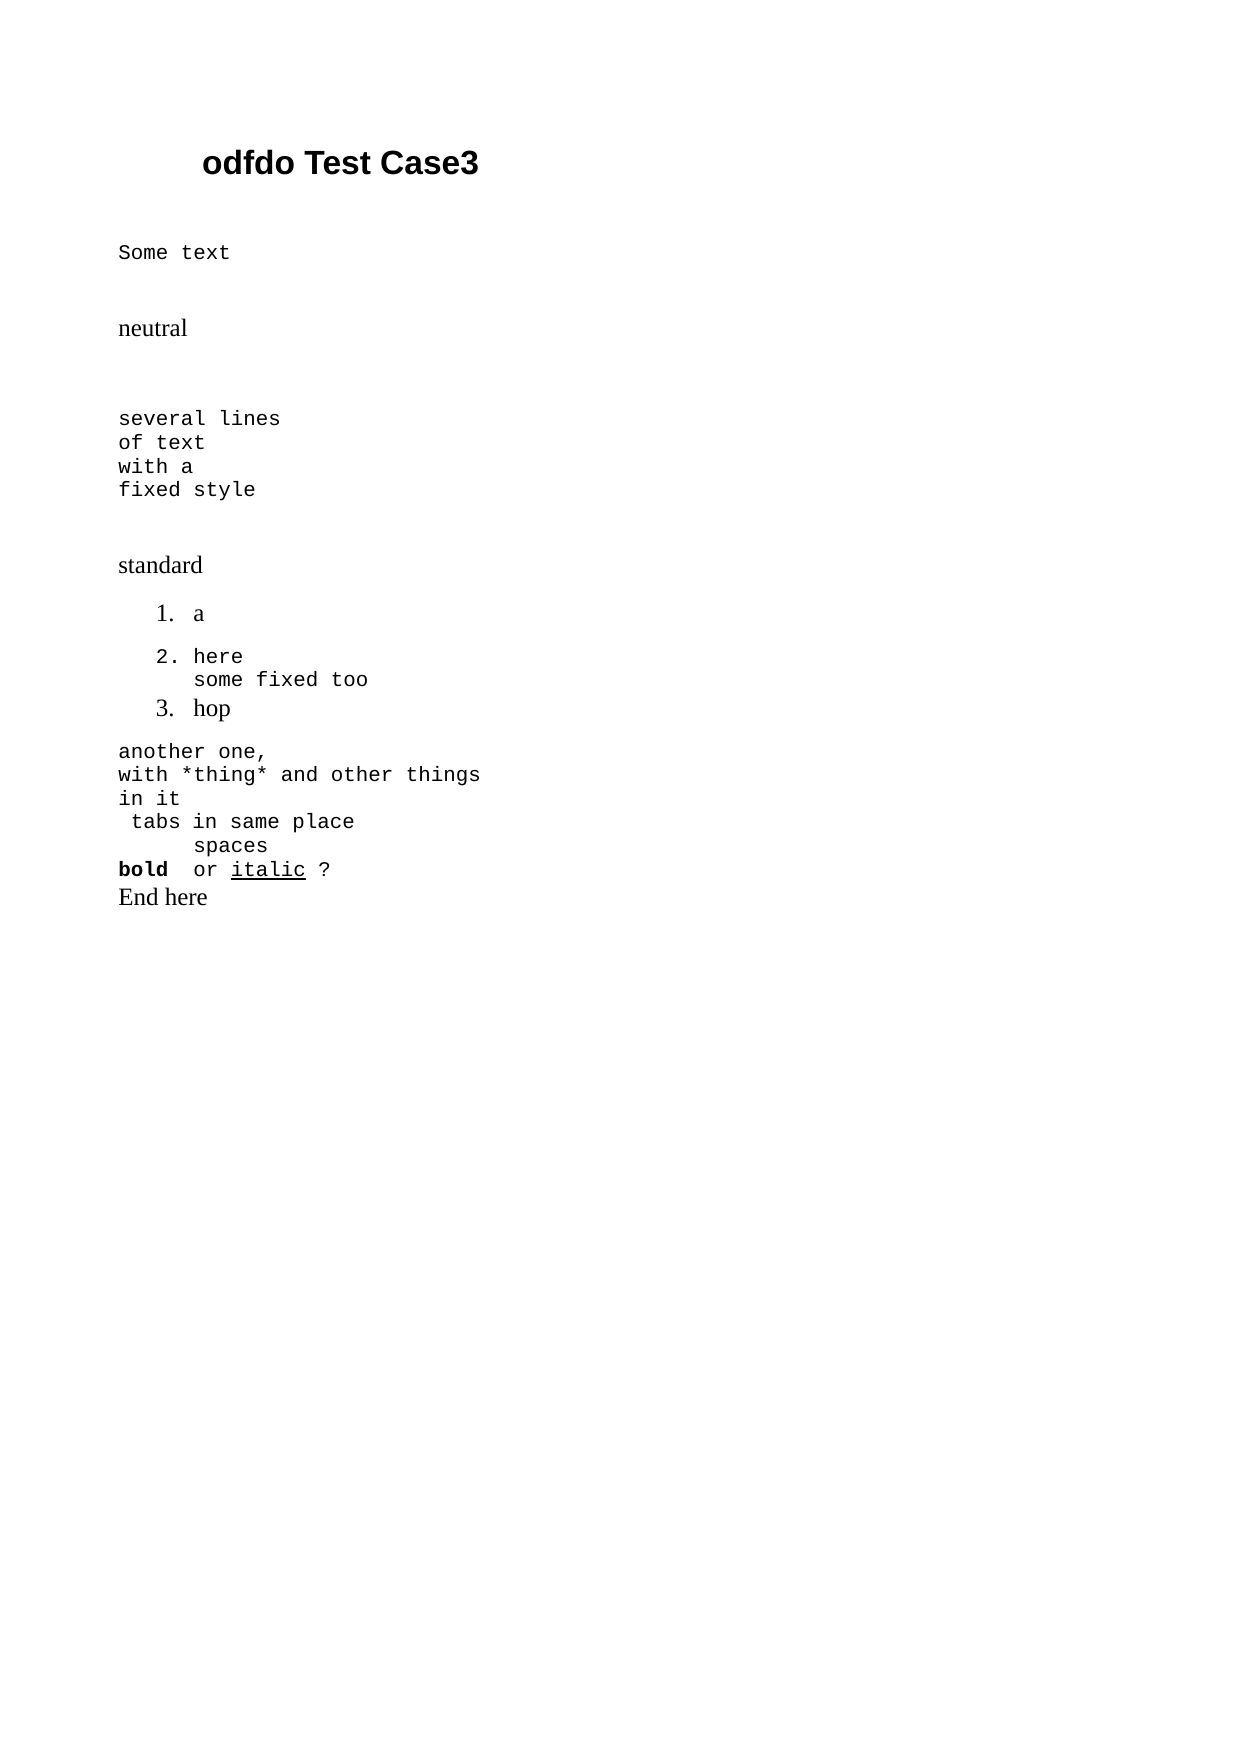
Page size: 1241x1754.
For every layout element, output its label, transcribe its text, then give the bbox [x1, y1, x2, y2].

list a [156, 598, 1122, 627]
text with a [118, 456, 1122, 479]
text bold or italic ? [118, 859, 1122, 882]
subtitle odfdo Test Case3 [118, 143, 1122, 182]
text of text [118, 432, 1122, 456]
text with *thing* and other things [118, 764, 1122, 788]
list some fixed too [156, 669, 1122, 693]
text Some text [118, 242, 1122, 266]
text several lines [118, 408, 1122, 432]
text neutral [118, 313, 1122, 342]
text standard [118, 551, 1122, 579]
text End here [118, 882, 1122, 911]
text another one, [118, 741, 1122, 764]
text fixed style [118, 479, 1122, 503]
list here [156, 646, 1122, 669]
list hop [156, 693, 1122, 722]
text in it tabs in same place spaces [118, 788, 1122, 859]
